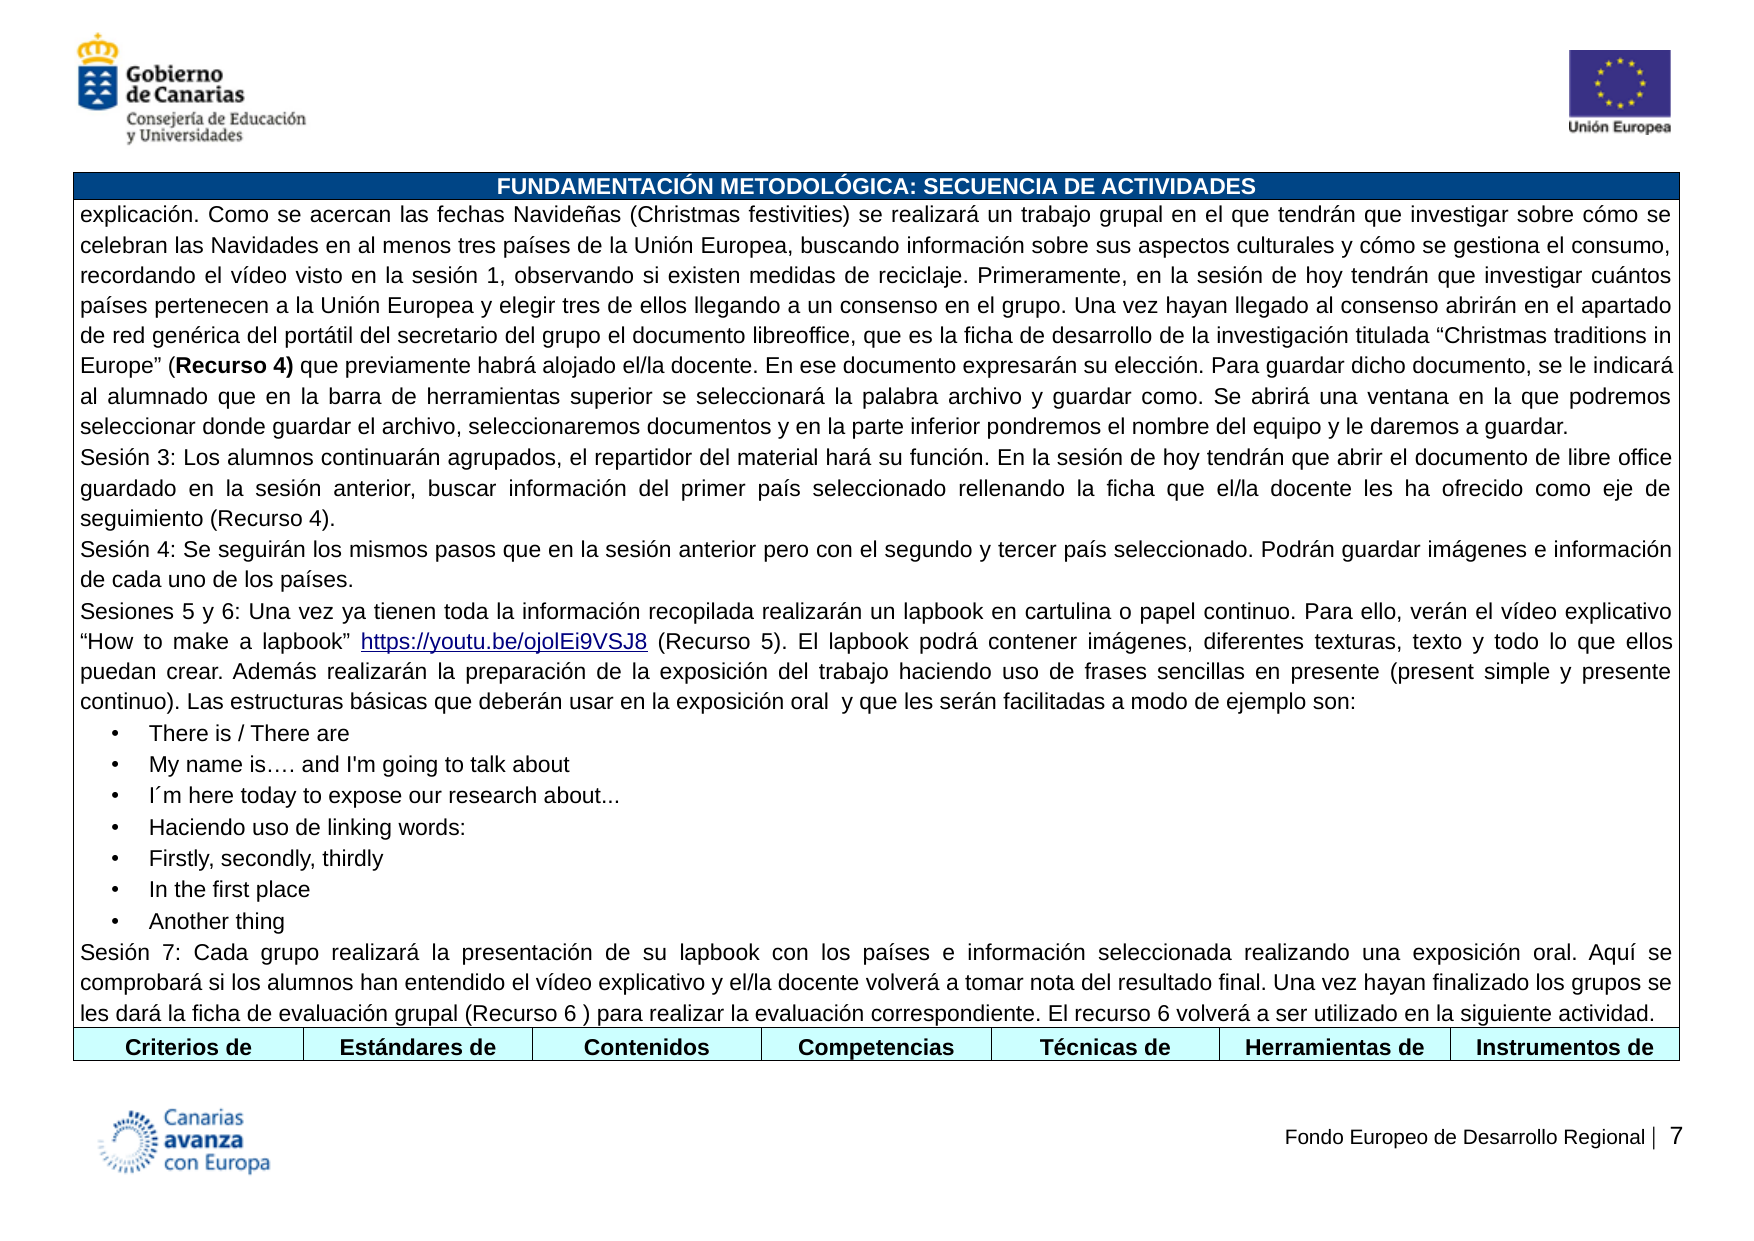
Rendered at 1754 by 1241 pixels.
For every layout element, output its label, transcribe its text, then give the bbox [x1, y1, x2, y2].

table_cell Competencias [762, 1028, 991, 1060]
table_cell Criterios de [74, 1028, 303, 1060]
table_cell Estándares de [304, 1028, 532, 1060]
table_cell explicación. Como se acercan las fechas Navideñas (Christmas festivities) se realizará un trabajo grupal en el que tendrán que investigar sobre cómo se celebran las Navidades en al menos tres países de la Unión Europea, buscando información sobre sus aspectos culturales y cómo se gestiona el consumo, recordando el vídeo visto en la sesión 1, observando si existen medidas de reciclaje. Primeramente, en la sesión de hoy tendrán que investigar cuántos países pertenecen a la Unión Europea y elegir tres de ellos llegando a un consenso en el grupo. Una vez hayan llegado al consenso abrirán en el apartado de red genérica del portátil del secretario del grupo el documento libreoffice, que es la ficha de desarrollo de la investigación titulada “Christmas traditions in Europe” (Recurso 4) que previamente habrá alojado el/la docente. En ese documento expresarán su elección. Para guardar dicho documento, se le indicará al alumnado que en la barra de herramientas superior se seleccionará la palabra archivo y guardar como. Se abrirá una ventana en la que podremos seleccionar donde guardar el archivo, seleccionaremos documentos y en la parte inferior pondremos el nombre del equipo y le daremos a guardar. Sesión 3: Los alumnos continuarán agrupados, el repartidor del material hará su función. En la sesión de hoy tendrán que abrir el documento de libre office guardado en la sesión anterior, buscar información del primer país seleccionado rellenando la ficha que el/la docente les ha ofrecido como eje de seguimiento (Recurso 4). Sesión 4: Se seguirán los mismos pasos que en la sesión anterior pero con el segundo y tercer país seleccionado. Podrán guardar imágenes e información de cada uno de los países. Sesiones 5 y 6: Una vez ya tienen toda la información recopilada realizarán un lapbook en cartulina o papel continuo. Para ello, verán el vídeo explicativo “How to make a lapbook” https://youtu.be/ojolEi9VSJ8 (Recurso 5). El lapbook podrá contener imágenes, diferentes texturas, texto y todo lo que ellos puedan crear. Además realizarán la preparación de la exposición del trabajo haciendo uso de frases sencillas en presente (present simple y presente continuo). Las estructuras básicas que deberán usar en la exposición oral y que les serán facilitadas a modo de ejemplo son: There is / There are My name is…. and I'm going to talk about I´m here today to expose our research about... Haciendo uso de linking words: Firstly, secondly, thirdly In the first place Another thing Sesión 7: Cada grupo realizará la presentación de su lapbook con los países e información seleccionada realizando una exposición oral. Aquí se comprobará si los alumnos han entendido el vídeo explicativo y el/la docente volverá a tomar nota del resultado final. Una vez hayan finalizado los grupos se les dará la ficha de evaluación grupal (Recurso 6 ) para realizar la evaluación correspondiente. El recurso 6 volverá a ser utilizado en la siguiente actividad. [74, 200, 1679, 1027]
table_header FUNDAMENTACIÓN METODOLÓGICA: SECUENCIA DE ACTIVIDADES [74, 173, 1679, 199]
table_cell Técnicas de [992, 1028, 1219, 1060]
table_cell Instrumentos de [1451, 1028, 1679, 1060]
picture [74, 32, 314, 150]
table_cell Herramientas de [1220, 1028, 1450, 1060]
picture [1569, 50, 1671, 135]
picture [79, 1096, 290, 1189]
table_cell Contenidos [533, 1028, 761, 1060]
